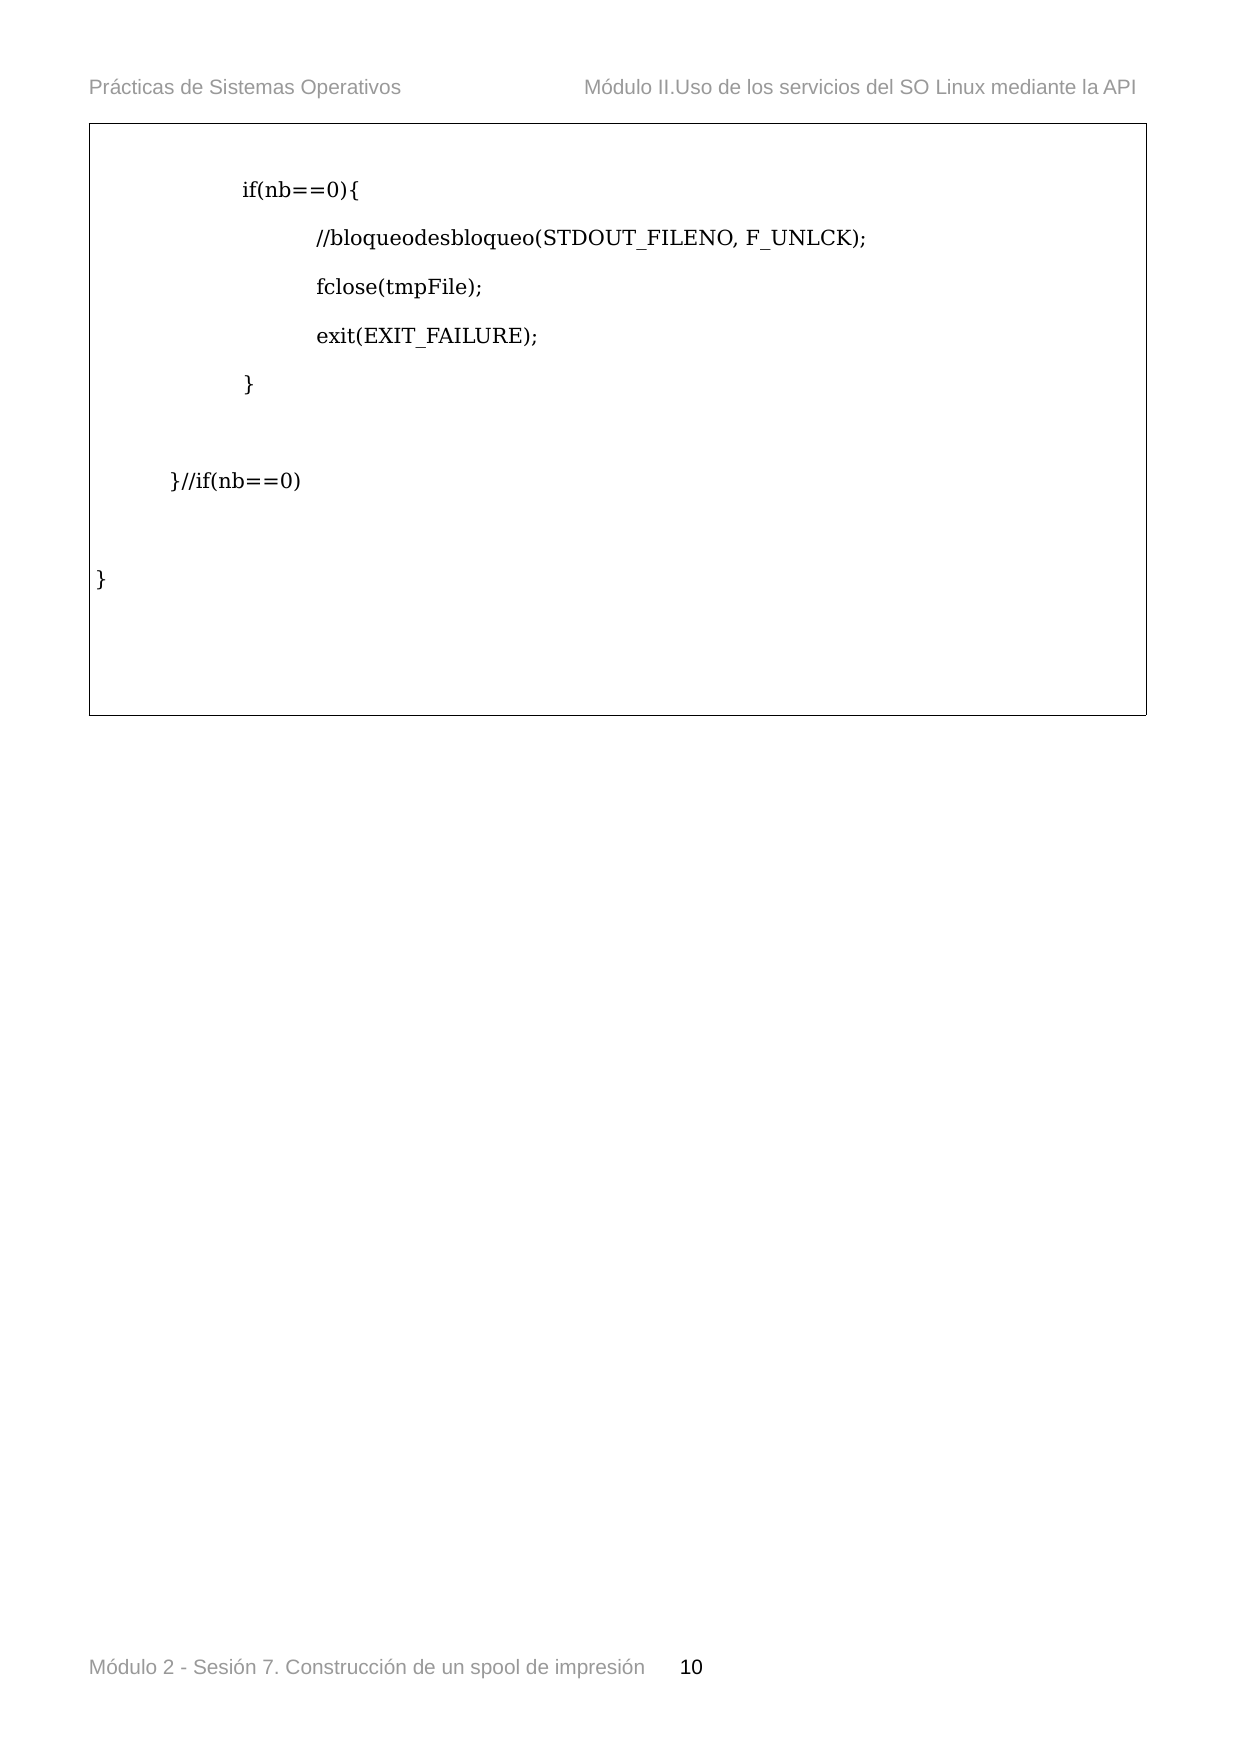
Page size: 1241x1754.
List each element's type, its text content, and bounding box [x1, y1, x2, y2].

table_header if(nb==0){ //bloqueodesbloqueo(STDOUT_FILENO, F_UNLCK); fclose(tmpFile); exit(EXIT_FAILURE); } }//if(nb==0) } [90, 124, 1146, 715]
